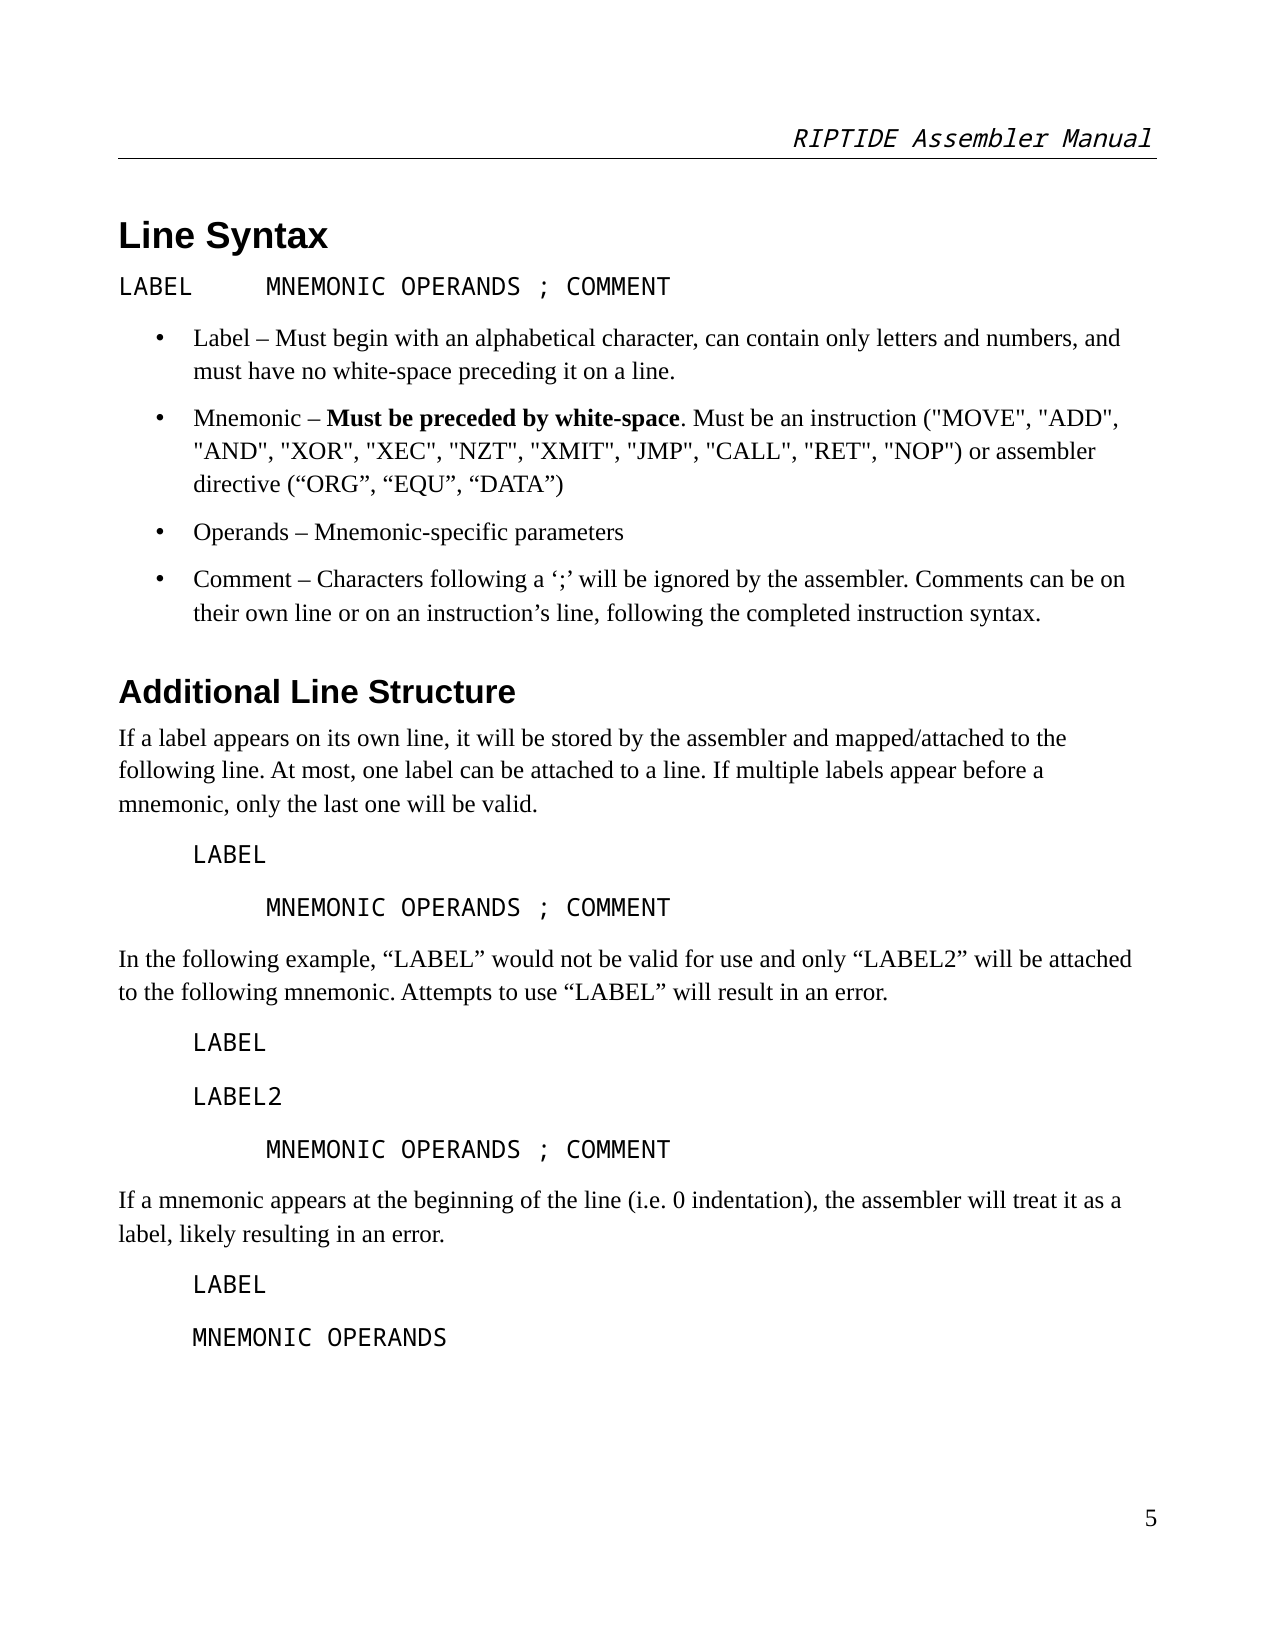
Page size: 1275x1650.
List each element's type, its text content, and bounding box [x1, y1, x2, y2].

text If a mnemonic appears at the beginning of the line (i.e. 0 indentation), the assembler will treat it as a label, likely resulting in an error. [118, 1186, 1157, 1247]
list Mnemonic – Must be preceded by white-space. Must be an instruction ("MOVE", "ADD", "AND", "XOR", "XEC", "NZT", "XMIT", "JMP", "CALL", "RET", "NOP") or assembler directive (“ORG”, “EQU”, “DATA”) [156, 403, 1157, 498]
text LABEL2 [192, 1078, 1157, 1112]
text If a label appears on its own line, it will be stored by the assembler and mapped/attached to the following line. At most, one label can be attached to a line. If multiple labels appear before a mnemonic, only the last one will be valid. [118, 723, 1157, 817]
list Operands – Mnemonic-specific parameters [156, 517, 1157, 546]
text In the following example, “LABEL” would not be valid for use and only “LABEL2” will be attached to the following mnemonic. Attempts to use “LABEL” will result in an error. [118, 944, 1157, 1006]
text MNEMONIC OPERANDS ; COMMENT [192, 1132, 1157, 1166]
text LABEL [192, 1024, 1157, 1058]
subtitle Additional Line Structure [118, 672, 1157, 711]
text LABEL [192, 836, 1157, 870]
text LABEL [192, 1266, 1157, 1300]
subtitle Line Syntax [118, 213, 1157, 256]
text MNEMONIC OPERANDS [192, 1320, 1157, 1354]
text MNEMONIC OPERANDS ; COMMENT [192, 890, 1157, 924]
list Comment – Characters following a ‘;’ will be ignored by the assembler. Comments can be on their own line or on an instruction’s line, following the completed instruction syntax. [156, 564, 1157, 626]
text LABEL MNEMONIC OPERANDS ; COMMENT [118, 269, 1157, 303]
list Label – Must begin with an alphabetical character, can contain only letters and numbers, and must have no white-space preceding it on a line. [156, 323, 1157, 384]
